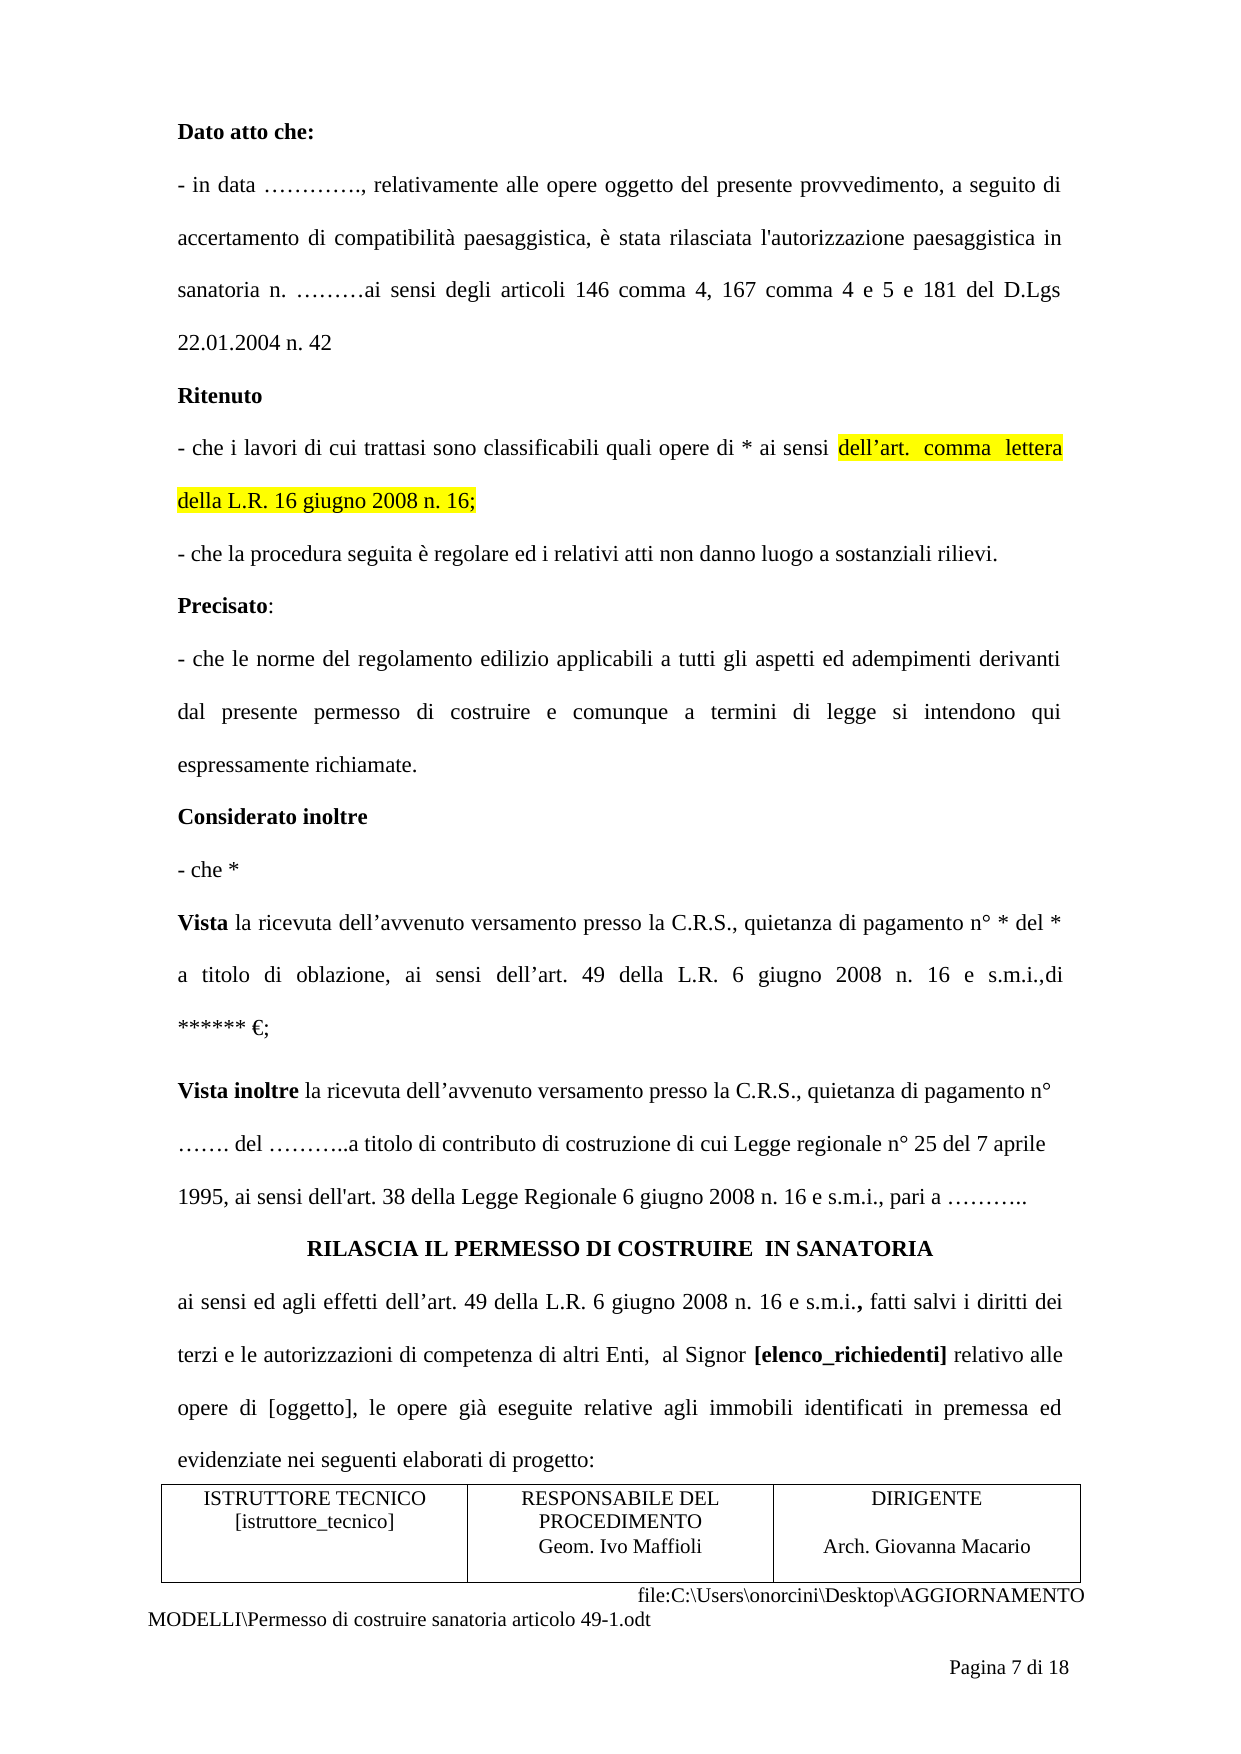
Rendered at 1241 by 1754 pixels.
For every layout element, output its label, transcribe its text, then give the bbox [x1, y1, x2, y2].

text Vista la ricevuta dell’avvenuto versamento presso la C.R.S., quietanza di pagamento n° * del * a titolo di oblazione, ai sensi dell’art. 49 della L.R. 6 giugno 2008 n. 16 e s.m.i.,di ****** €; [177, 909, 1063, 1041]
text - che le norme del regolamento edilizio applicabili a tutti gli aspetti ed adempimenti derivanti dal presente permesso di costruire e comunque a termini di legge si intendono qui espressamente richiamate. [177, 645, 1063, 777]
text ai sensi ed agli effetti dell’art. 49 della L.R. 6 giugno 2008 n. 16 e s.m.i., fatti salvi i diritti dei terzi e le autorizzazioni di competenza di altri Enti, al Signor [elenco_richiedenti] relativo alle opere di [oggetto], le opere già eseguite relative agli immobili identificati in premessa ed evidenziate nei seguenti elaborati di progetto: [177, 1288, 1063, 1473]
text - che i lavori di cui trattasi sono classificabili quali opere di * ai sensi dell’art. comma lettera della L.R. 16 giugno 2008 n. 16; [177, 434, 1063, 513]
text Vista inoltre la ricevuta dell’avvenuto versamento presso la C.R.S., quietanza di pagamento n° ……. del ………..a titolo di contributo di costruzione di cui Legge regionale n° 25 del 7 aprile 1995, ai sensi dell'art. 38 della Legge Regionale 6 giugno 2008 n. 16 e s.m.i., pari a ……….. [177, 1077, 1063, 1209]
text - in data …………., relativamente alle opere oggetto del presente provvedimento, a seguito di accertamento di compatibilità paesaggistica, è stata rilasciata l'autorizzazione paesaggistica in sanatoria n. ………ai sensi degli articoli 146 comma 4, 167 comma 4 e 5 e 181 del D.Lgs 22.01.2004 n. 42 [177, 171, 1063, 355]
text RILASCIA IL PERMESSO DI COSTRUIRE IN SANATORIA [177, 1235, 1063, 1262]
text - che la procedura seguita è regolare ed i relativi atti non danno luogo a sostanziali rilievi. [177, 540, 1063, 566]
text - che * [177, 856, 1063, 882]
text Ritenuto [177, 382, 1063, 408]
text Precisato: [177, 592, 1063, 619]
text Dato atto che: [177, 118, 1063, 144]
text Considerato inoltre [177, 803, 1063, 830]
